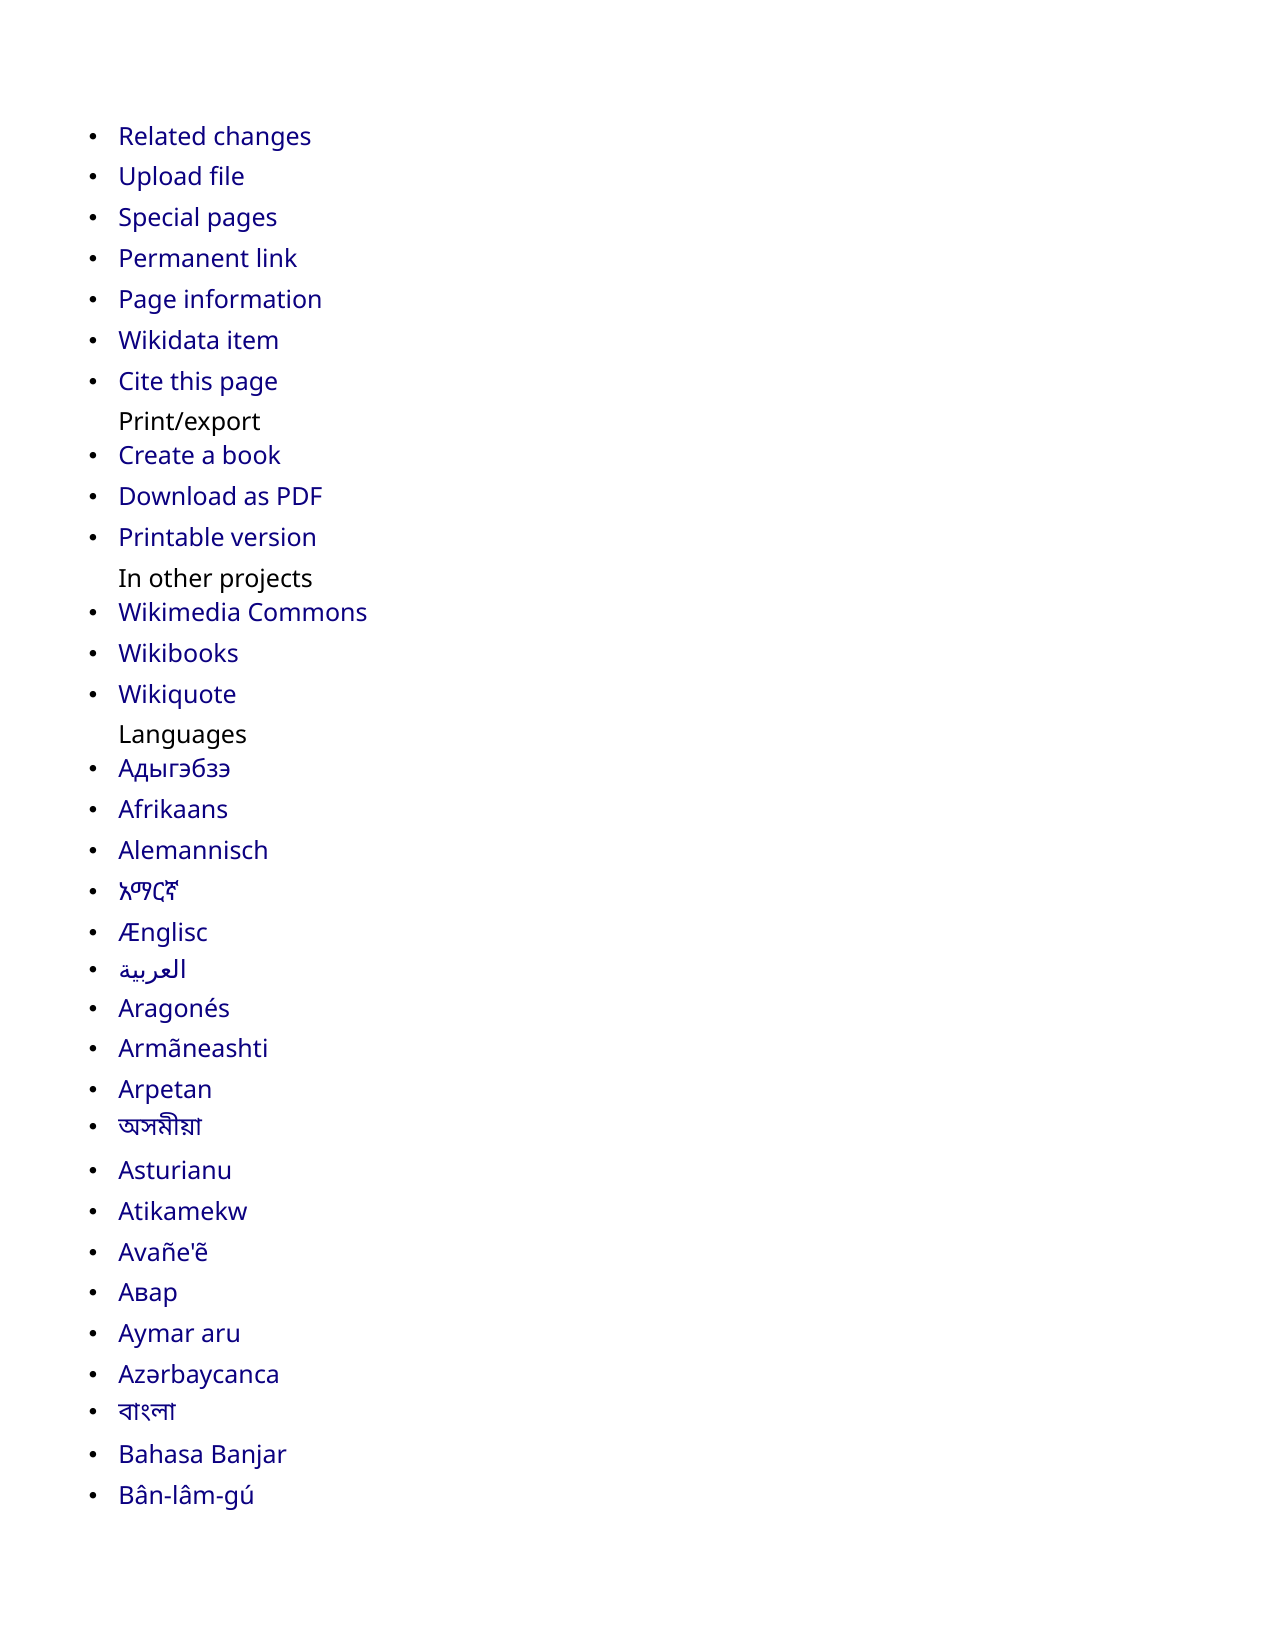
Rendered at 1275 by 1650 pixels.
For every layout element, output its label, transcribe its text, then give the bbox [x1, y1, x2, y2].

list Arpetan [118, 1072, 1157, 1106]
list Special pages [118, 200, 1157, 234]
list Download as PDF [118, 479, 1157, 513]
list Related changes [118, 118, 1157, 152]
list Bahasa Banjar [118, 1437, 1157, 1471]
list Create a book [118, 438, 1157, 472]
list Page information [118, 281, 1157, 316]
list Aragonés [118, 990, 1157, 1024]
list Wikimedia Commons [118, 594, 1157, 629]
list Wikibooks [118, 635, 1157, 669]
list አማርኛ [118, 874, 1157, 908]
list Wikidata item [118, 322, 1157, 356]
list Cite this page [118, 363, 1157, 397]
list Afrikaans [118, 792, 1157, 826]
list Printable version [118, 520, 1157, 554]
list Bân-lâm-gú [118, 1478, 1157, 1512]
list অসমীয়া [118, 1113, 1157, 1146]
list Atikamekw [118, 1193, 1157, 1227]
list Адыгэбзэ [118, 751, 1157, 785]
list Azərbaycanca [118, 1357, 1157, 1391]
list Asturianu [118, 1152, 1157, 1187]
list Alemannisch [118, 833, 1157, 867]
list Armãneashti [118, 1031, 1157, 1065]
list العربية [118, 955, 1157, 984]
subtitle In other projects [118, 561, 1157, 594]
list Aymar aru [118, 1316, 1157, 1350]
list Авар [118, 1275, 1157, 1309]
list Wikiquote [118, 676, 1157, 710]
list Upload file [118, 159, 1157, 193]
subtitle Languages [118, 717, 1157, 751]
list Ænglisc [118, 914, 1157, 948]
list Permanent link [118, 241, 1157, 275]
subtitle Print/export [118, 404, 1157, 438]
list Avañe'ẽ [118, 1234, 1157, 1268]
list বাংলা [118, 1397, 1157, 1431]
